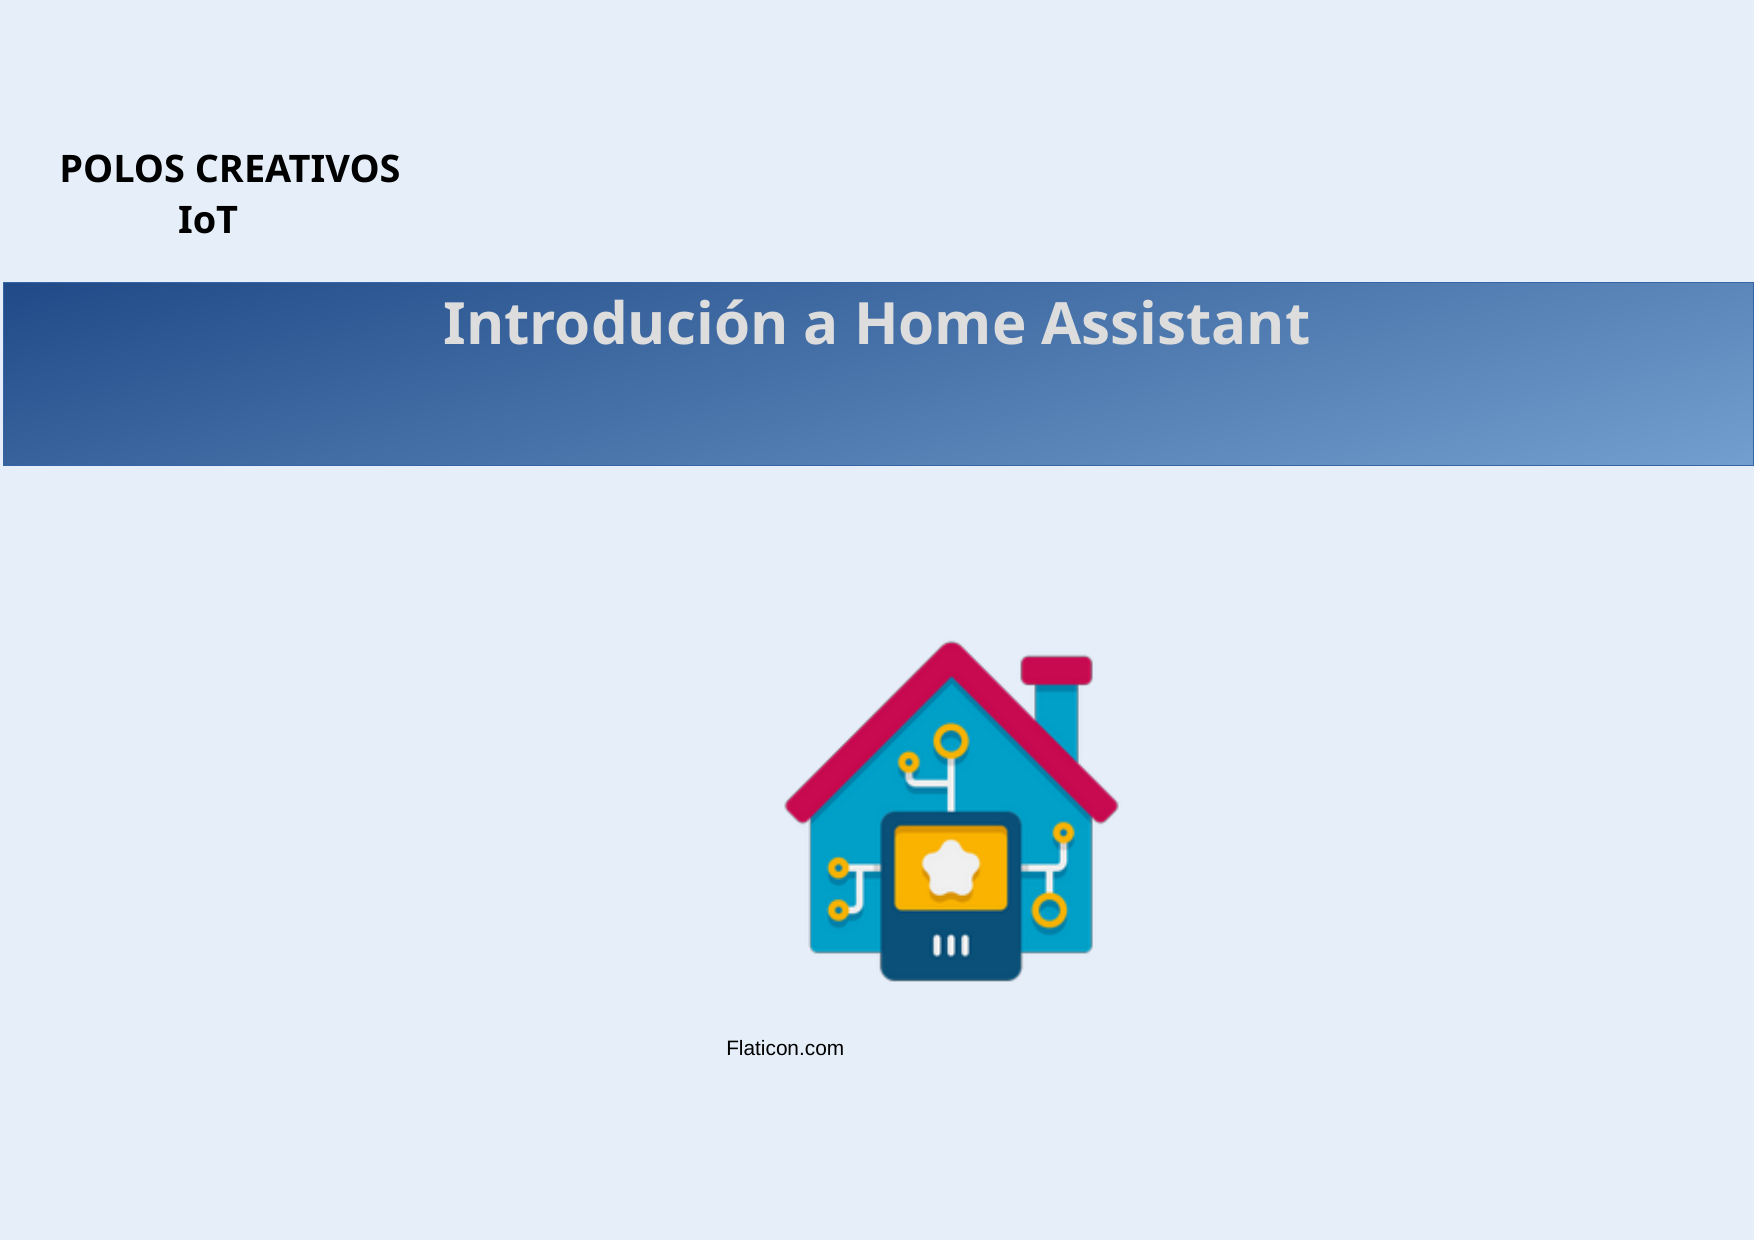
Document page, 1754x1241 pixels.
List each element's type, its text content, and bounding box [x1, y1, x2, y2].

picture [726, 586, 1176, 1037]
subtitle POLOS CREATIVOS IoT [59, 142, 1695, 245]
